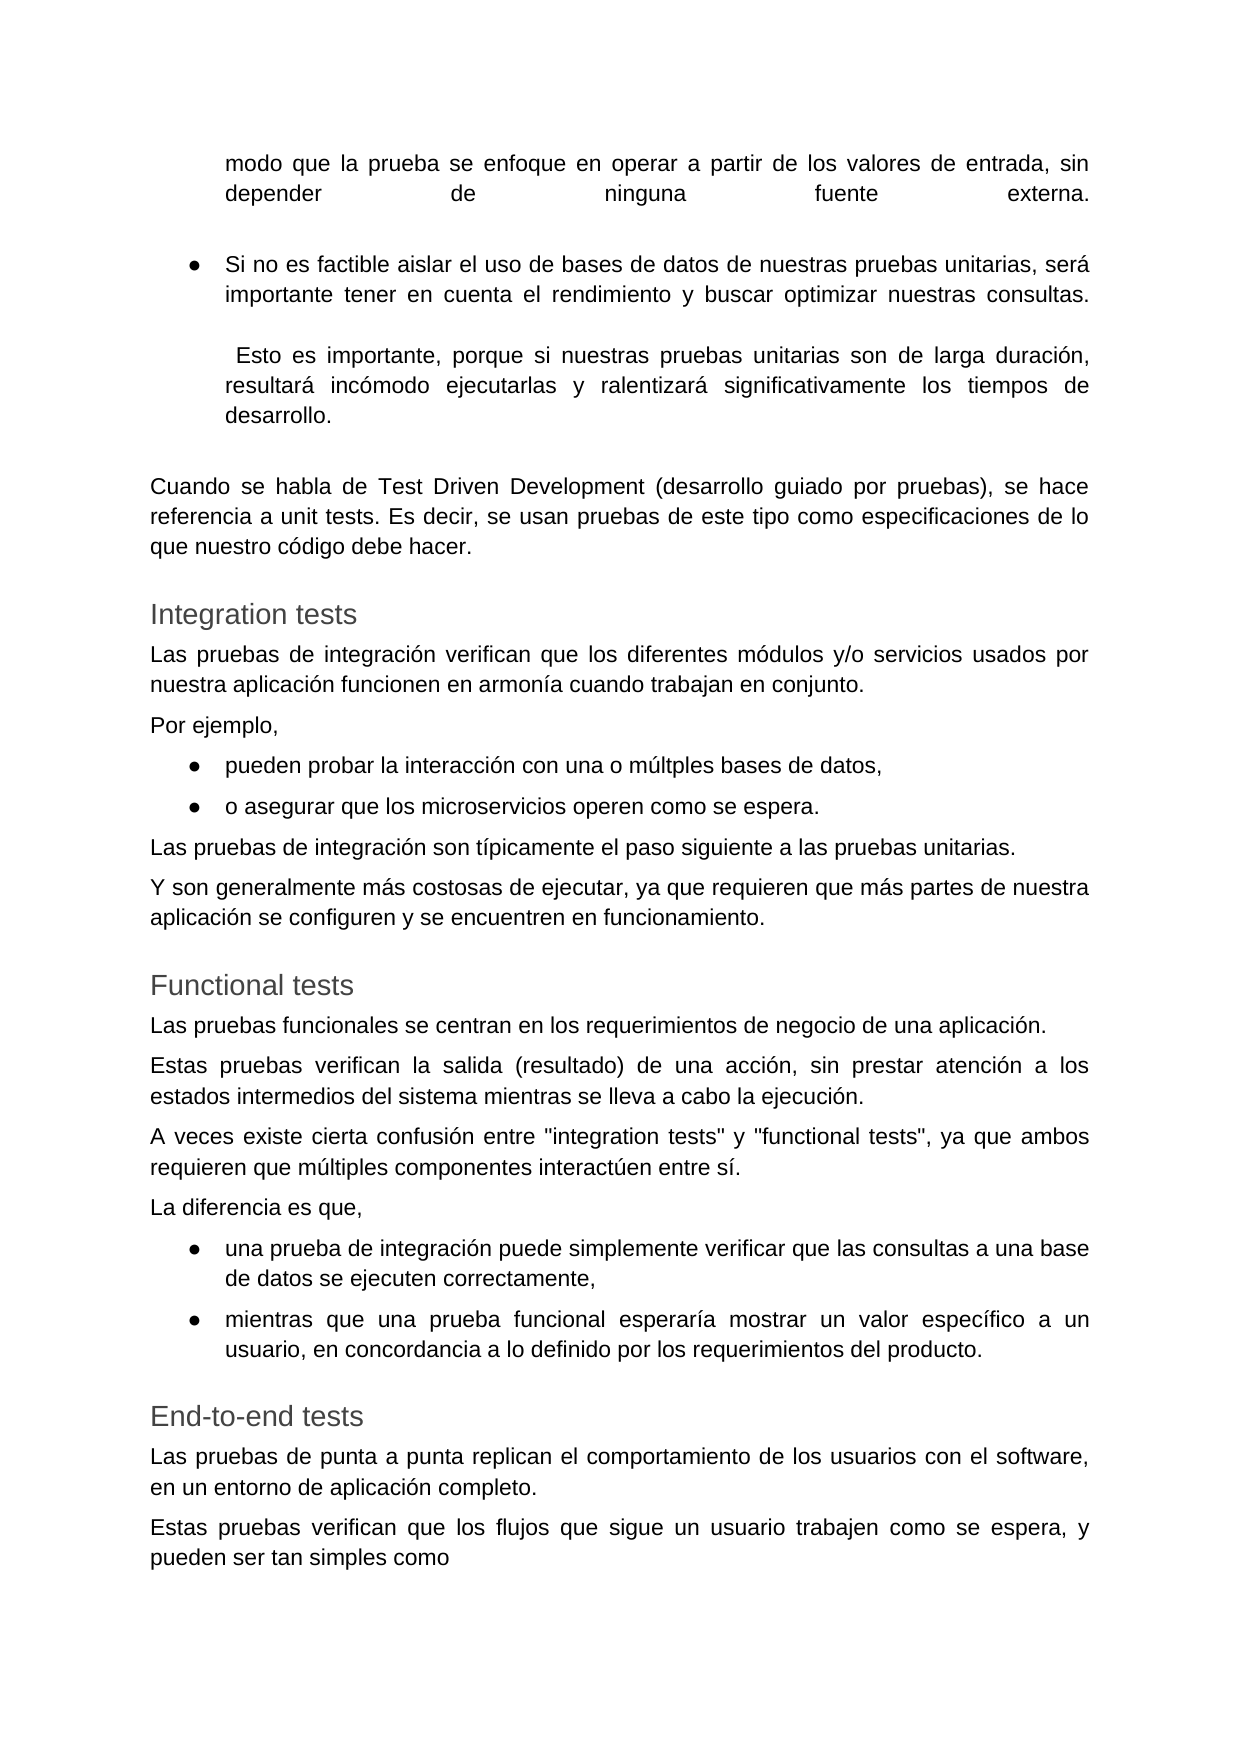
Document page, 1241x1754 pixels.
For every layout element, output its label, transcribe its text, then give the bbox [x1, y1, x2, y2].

list mientras que una prueba funcional esperaría mostrar un valor específico a un usuario, en concordancia a lo definido por los requerimientos del producto. [187, 1306, 1090, 1362]
list o asegurar que los microservicios operen como se espera. [187, 793, 1090, 819]
text Cuando se habla de Test Driven Development (desarrollo guiado por pruebas), se hace referencia a unit tests. Es decir, se usan pruebas de este tipo como especificaciones de lo que nuestro código debe hacer. [150, 473, 1090, 560]
text Por ejemplo, [150, 712, 1090, 738]
list Si no es factible aislar el uso de bases de datos de nuestras pruebas unitarias, será importante tener en cuenta el rendimiento y buscar optimizar nuestras consultas. Esto es importante, porque si nuestras pruebas unitarias son de larga duración, resultará incómodo ejecutarlas y ralentizará significativamente los tiempos de desarrollo. [187, 251, 1090, 459]
text A veces existe cierta confusión entre "integration tests" y "functional tests", ya que ambos requieren que múltiples componentes interactúen entre sí. [150, 1123, 1090, 1180]
list modo que la prueba se enfoque en operar a partir de los valores de entrada, sin depender de ninguna fuente externa. [187, 150, 1090, 237]
list una prueba de integración puede simplemente verificar que las consultas a una base de datos se ejecuten correctamente, [187, 1235, 1090, 1291]
subtitle Functional tests [150, 968, 1090, 1001]
subtitle End-to-end tests [150, 1399, 1090, 1433]
text Estas pruebas verifican que los flujos que sigue un usuario trabajen como se espera, y pueden ser tan simples como [150, 1514, 1090, 1571]
text Las pruebas de punta a punta replican el comportamiento de los usuarios con el software, en un entorno de aplicación completo. [150, 1443, 1090, 1500]
text Las pruebas de integración son típicamente el paso siguiente a las pruebas unitarias. [150, 833, 1090, 860]
text Las pruebas funcionales se centran en los requerimientos de negocio de una aplicación. [150, 1012, 1090, 1038]
text Las pruebas de integración verifican que los diferentes módulos y/o servicios usados por nuestra aplicación funcionen en armonía cuando trabajan en conjunto. [150, 641, 1090, 697]
list pueden probar la interacción con una o múltples bases de datos, [187, 752, 1090, 779]
subtitle Integration tests [150, 597, 1090, 630]
text Y son generalmente más costosas de ejecutar, ya que requieren que más partes de nuestra aplicación se configuren y se encuentren en funcionamiento. [150, 874, 1090, 931]
text Estas pruebas verifican la salida (resultado) de una acción, sin prestar atención a los estados intermedios del sistema mientras se lleva a cabo la ejecución. [150, 1052, 1090, 1109]
text La diferencia es que, [150, 1194, 1090, 1221]
